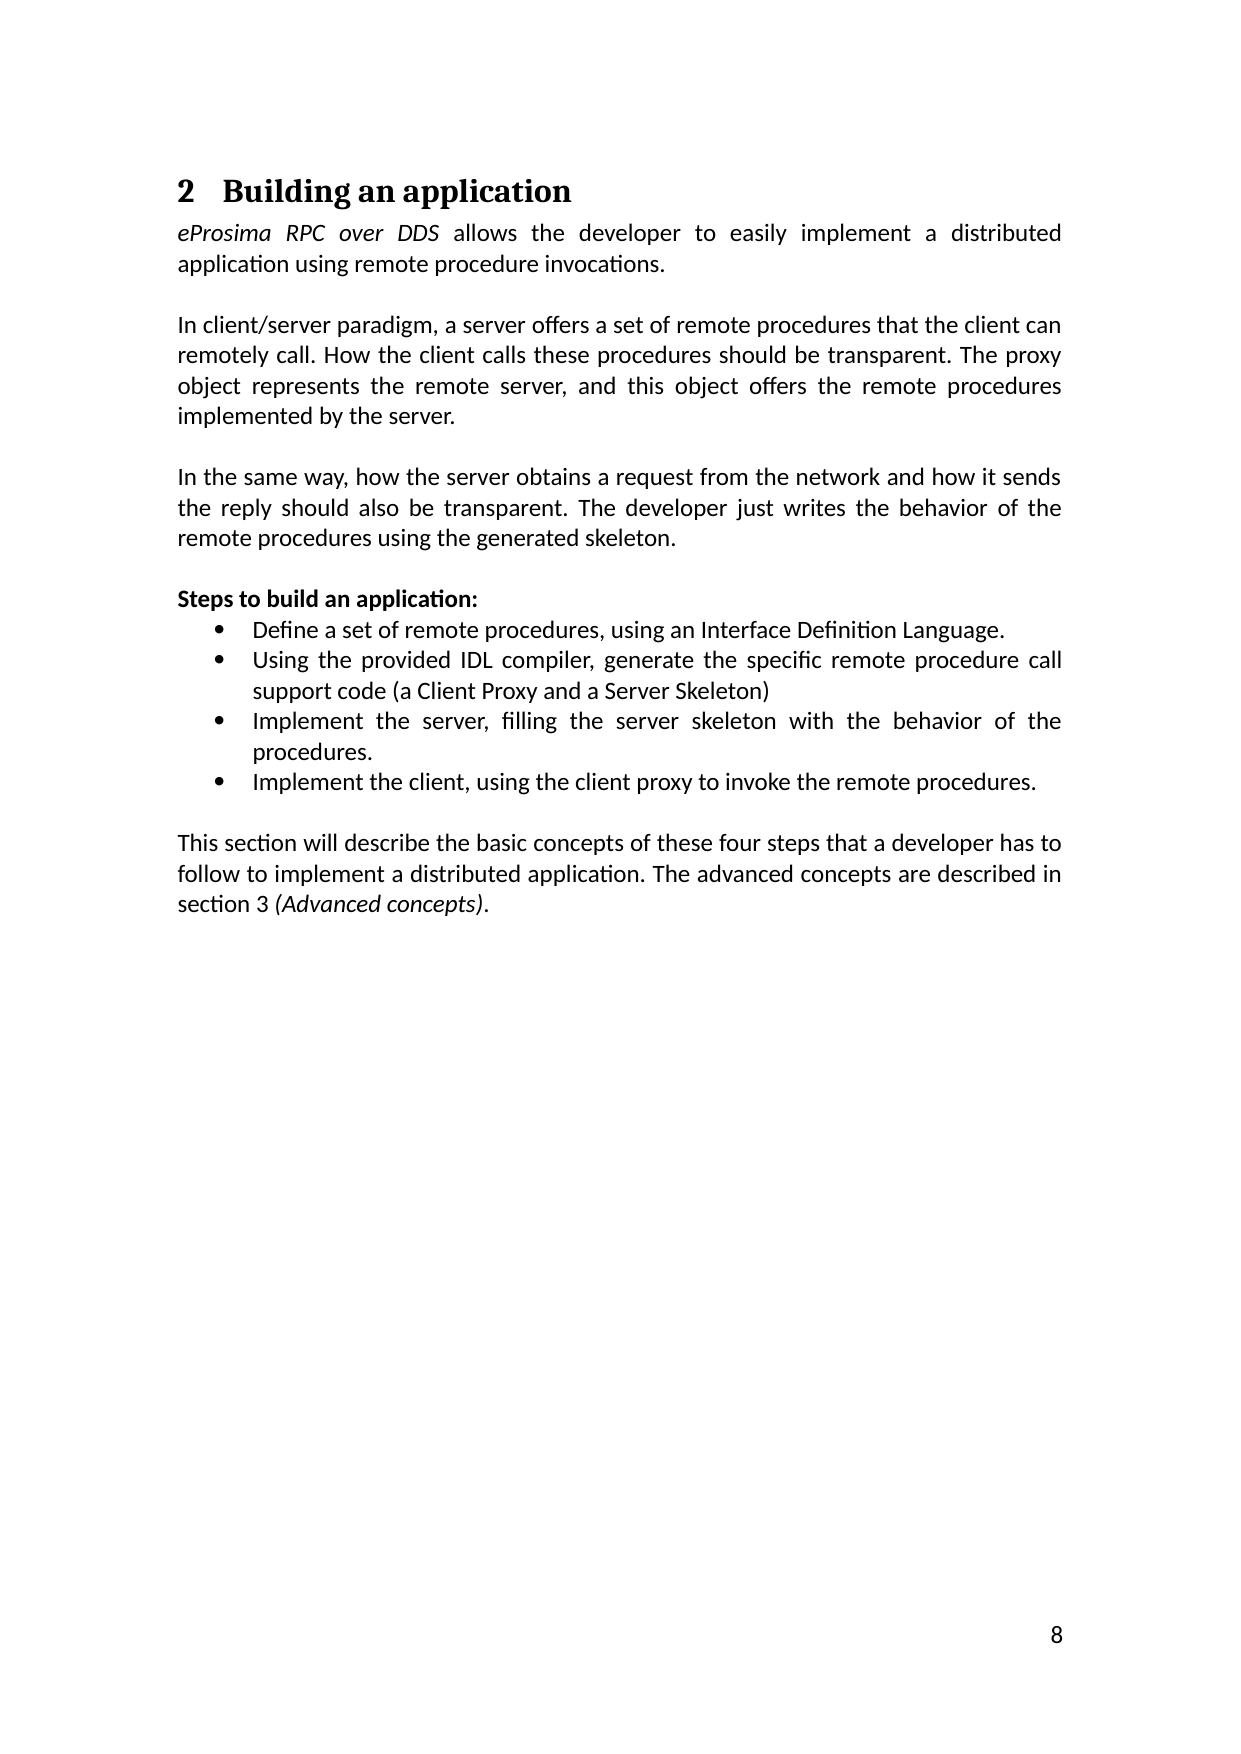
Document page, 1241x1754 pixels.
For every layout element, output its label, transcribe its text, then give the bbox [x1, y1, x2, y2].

text In client/server paradigm, a server offers a set of remote procedures that the client can remotely call. How the client calls these procedures should be transparent. The proxy object represents the remote server, and this object offers the remote procedures implemented by the server. [177, 309, 1063, 431]
subtitle Building an application [177, 173, 1063, 211]
text Steps to build an application: [177, 583, 1063, 614]
list Implement the client, using the client proxy to invoke the remote procedures. [215, 767, 1063, 797]
list Using the provided IDL compiler, generate the specific remote procedure call support code (a Client Proxy and a Server Skeleton) [215, 644, 1063, 706]
list Define a set of remote procedures, using an Interface Definition Language. [215, 614, 1063, 644]
list Implement the server, filling the server skeleton with the behavior of the procedures. [215, 706, 1063, 767]
text In the same way, how the server obtains a request from the network and how it sends the reply should also be transparent. The developer just writes the behavior of the remote procedures using the generated skeleton. [177, 461, 1063, 553]
text This section will describe the basic concepts of these four steps that a developer has to follow to implement a distributed application. The advanced concepts are described in section 3 (Advanced concepts). [177, 828, 1063, 919]
text eProsima RPC over DDS allows the developer to easily implement a distributed application using remote procedure invocations. [177, 217, 1063, 278]
